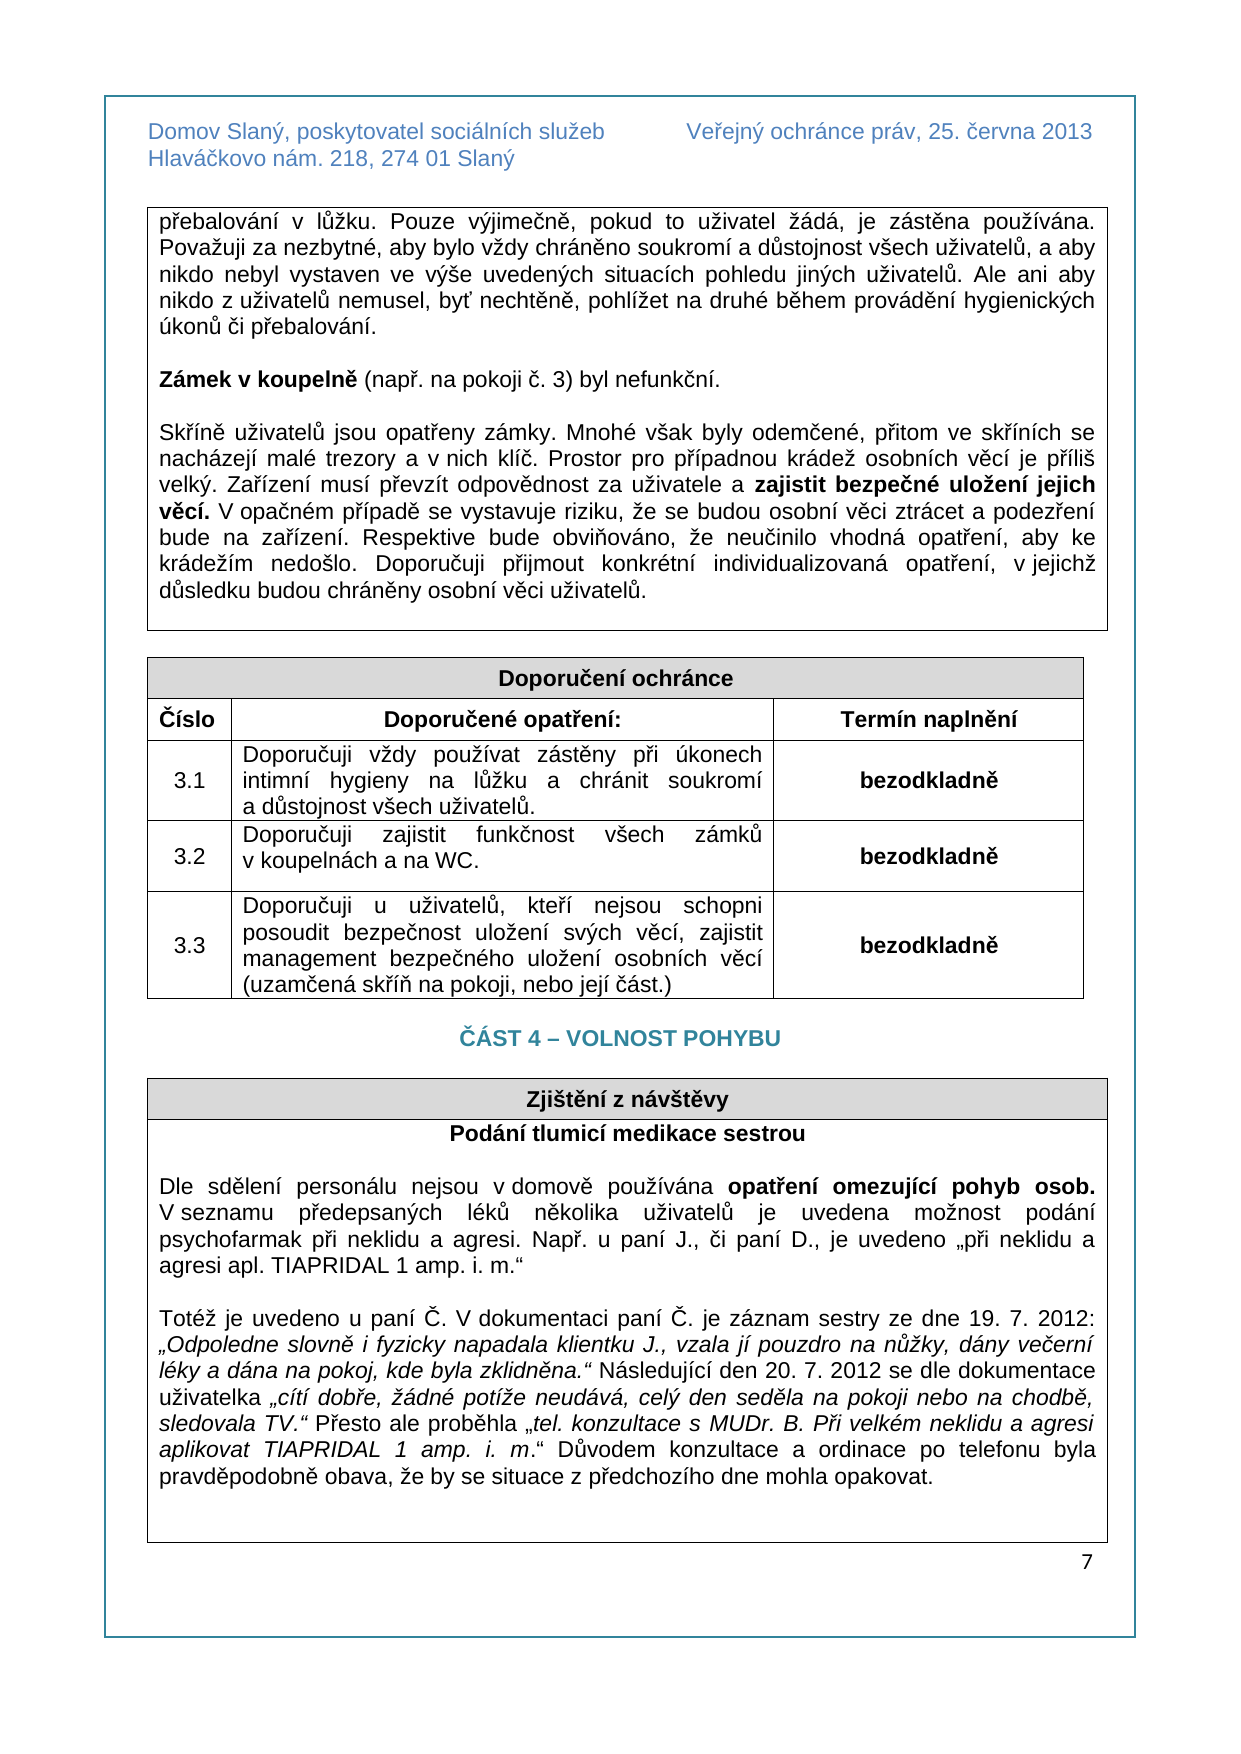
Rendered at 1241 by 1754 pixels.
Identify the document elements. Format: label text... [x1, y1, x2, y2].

table_cell přebalování v lůžku. Pouze výjimečně, pokud to uživatel žádá, je zástěna používána. Považuji za nezbytné, aby bylo vždy chráněno soukromí a důstojnost všech uživatelů, a aby nikdo nebyl vystaven ve výše uvedených situacích pohledu jiných uživatelů. Ale ani aby nikdo z uživatelů nemusel, byť nechtěně, pohlížet na druhé během provádění hygienických úkonů či přebalování. Zámek v koupelně (např. na pokoji č. 3) byl nefunkční. Skříně uživatelů jsou opatřeny zámky. Mnohé však byly odemčené, přitom ve skříních se nacházejí malé trezory a v nich klíč. Prostor pro případnou krádež osobních věcí je příliš velký. Zařízení musí převzít odpovědnost za uživatele a zajistit bezpečné uložení jejich věcí. V opačném případě se vystavuje riziku, že se budou osobní věci ztrácet a podezření bude na zařízení. Respektive bude obviňováno, že neučinilo vhodná opatření, aby ke krádežím nedošlo. Doporučuji přijmout konkrétní individualizovaná opatření, v jejichž důsledku budou chráněny osobní věci uživatelů. [148, 208, 1107, 629]
table_cell Doporučuji zajistit funkčnost všech zámků v koupelnách a na WC. [232, 821, 773, 891]
table_header Zjištění z návštěvy [148, 1079, 1107, 1119]
table_cell bezodkladně [774, 741, 1083, 820]
table_cell Číslo [148, 699, 231, 739]
table_header Doporučení ochránce [148, 658, 1083, 698]
table_cell Podání tlumicí medikace sestrou Dle sdělení personálu nejsou v domově používána opatření omezující pohyb osob. V seznamu předepsaných léků několika uživatelů je uvedena možnost podání psychofarmak při neklidu a agresi. Např. u paní J., či paní D., je uvedeno „při neklidu a agresi apl. TIAPRIDAL 1 amp. i. m.“ Totéž je uvedeno u paní Č. V dokumentaci paní Č. je záznam sestry ze dne 19. 7. 2012: „Odpoledne slovně i fyzicky napadala klientku J., vzala jí pouzdro na nůžky, dány večerní léky a dána na pokoj, kde byla zklidněna.“ Následující den 20. 7. 2012 se dle dokumentace uživatelka „cítí dobře, žádné potíže neudává, celý den seděla na pokoji nebo na chodbě, sledovala TV.“ Přesto ale proběhla „tel. konzultace s MUDr. B. Při velkém neklidu a agresi aplikovat TIAPRIDAL 1 amp. i. m.“ Důvodem konzultace a ordinace po telefonu byla pravděpodobně obava, že by se situace z předchozího dne mohla opakovat. [148, 1120, 1107, 1542]
table_cell 3.1 [148, 741, 231, 820]
text ČÁST 4 – VOLNOST POHYBU [148, 1025, 1092, 1051]
table_cell Termín naplnění [774, 699, 1083, 739]
table_cell Doporučuji vždy používat zástěny při úkonech intimní hygieny na lůžku a chránit soukromí a důstojnost všech uživatelů. [232, 741, 773, 820]
table_cell Doporučuji u uživatelů, kteří nejsou schopni posoudit bezpečnost uložení svých věcí, zajistit management bezpečného uložení osobních věcí (uzamčená skříň na pokoji, nebo její část.) [232, 892, 773, 998]
table_cell bezodkladně [774, 821, 1083, 891]
table_cell 3.3 [148, 892, 231, 998]
table_cell Doporučené opatření: [232, 699, 773, 739]
table_cell bezodkladně [774, 892, 1083, 998]
table_cell 3.2 [148, 821, 231, 891]
